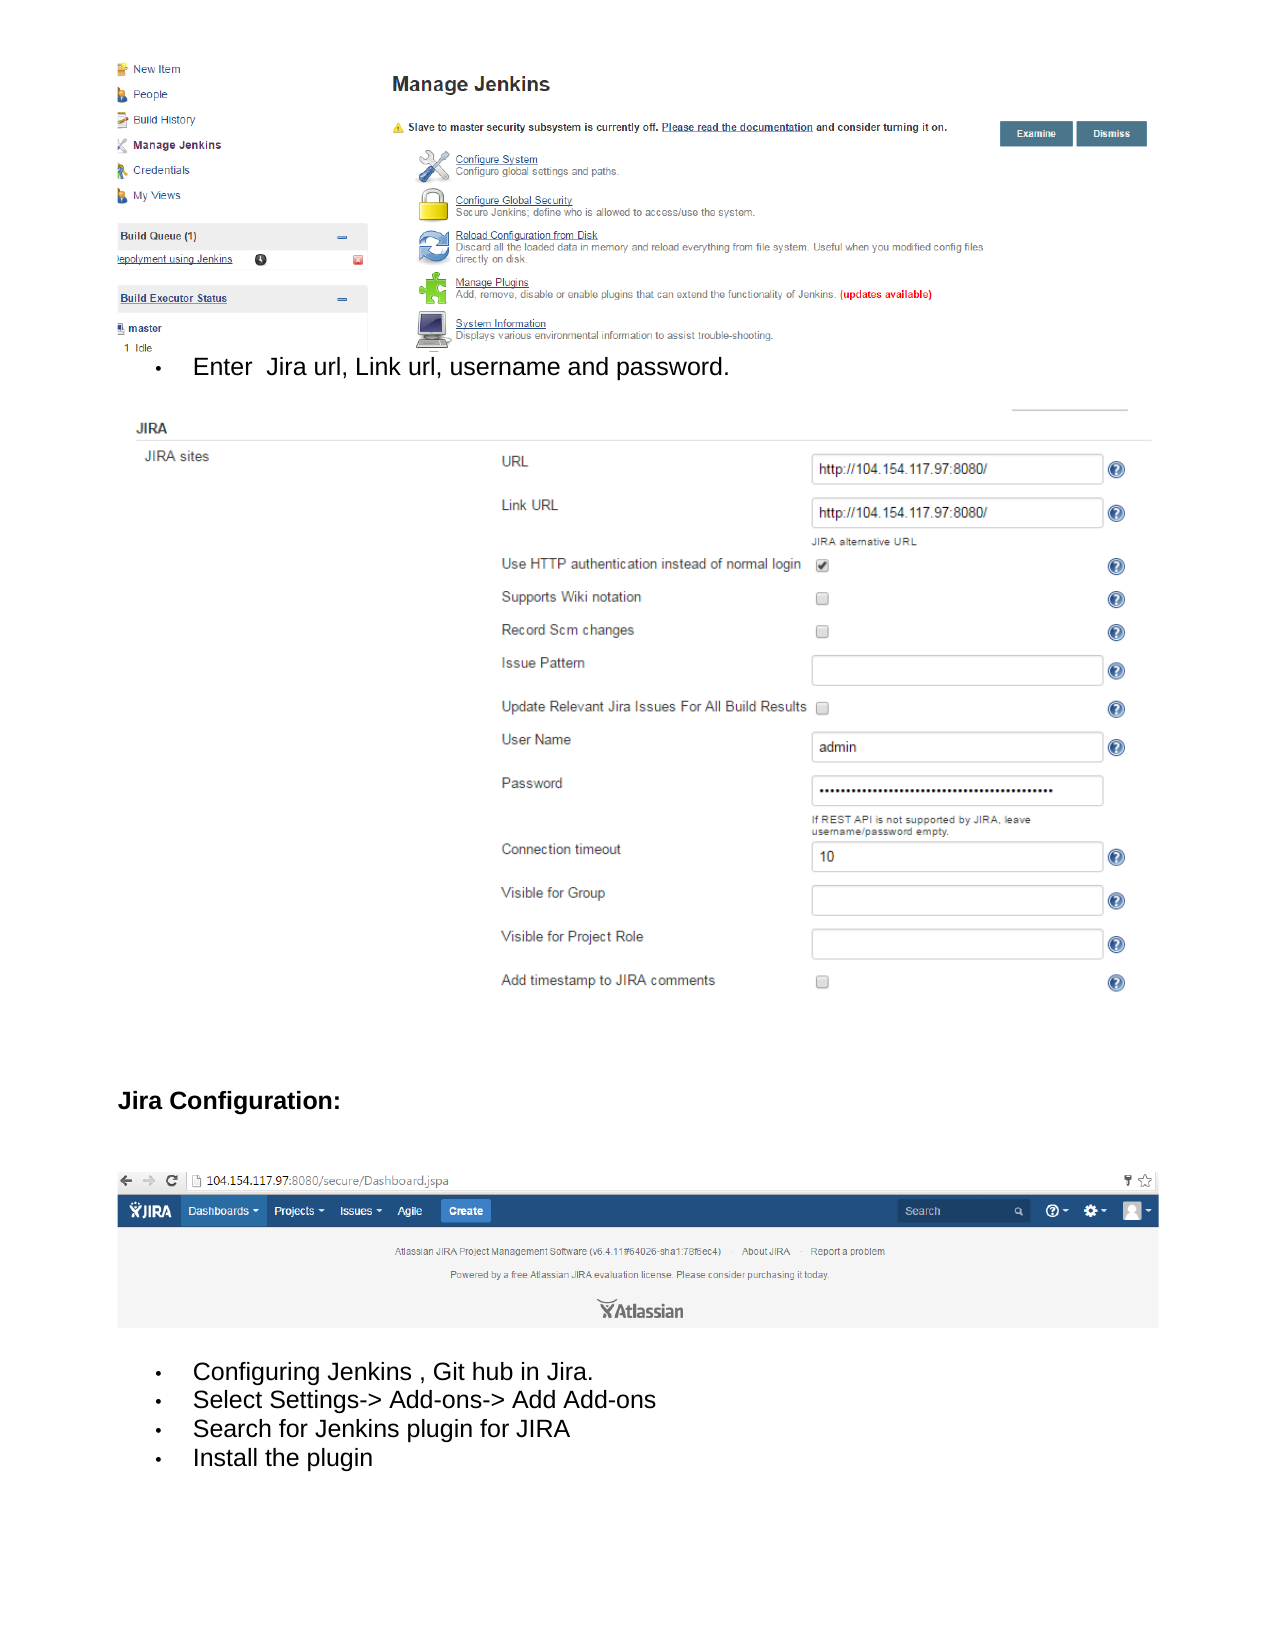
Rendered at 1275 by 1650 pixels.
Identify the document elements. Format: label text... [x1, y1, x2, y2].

picture [117, 1172, 1159, 1328]
list Configuring Jenkins , Git hub in Jira. [155, 1357, 1159, 1385]
list Search for Jenkins plugin for JIRA [155, 1414, 1159, 1443]
text Jira Configuration: [118, 1086, 1159, 1115]
picture [117, 49, 1159, 352]
list Select Settings-> Add-ons-> Add Add-ons [155, 1385, 1159, 1414]
list Install the plugin [155, 1443, 1159, 1472]
list Enter Jira url, Link url, username and password. [155, 352, 1159, 381]
picture [117, 409, 1159, 1000]
